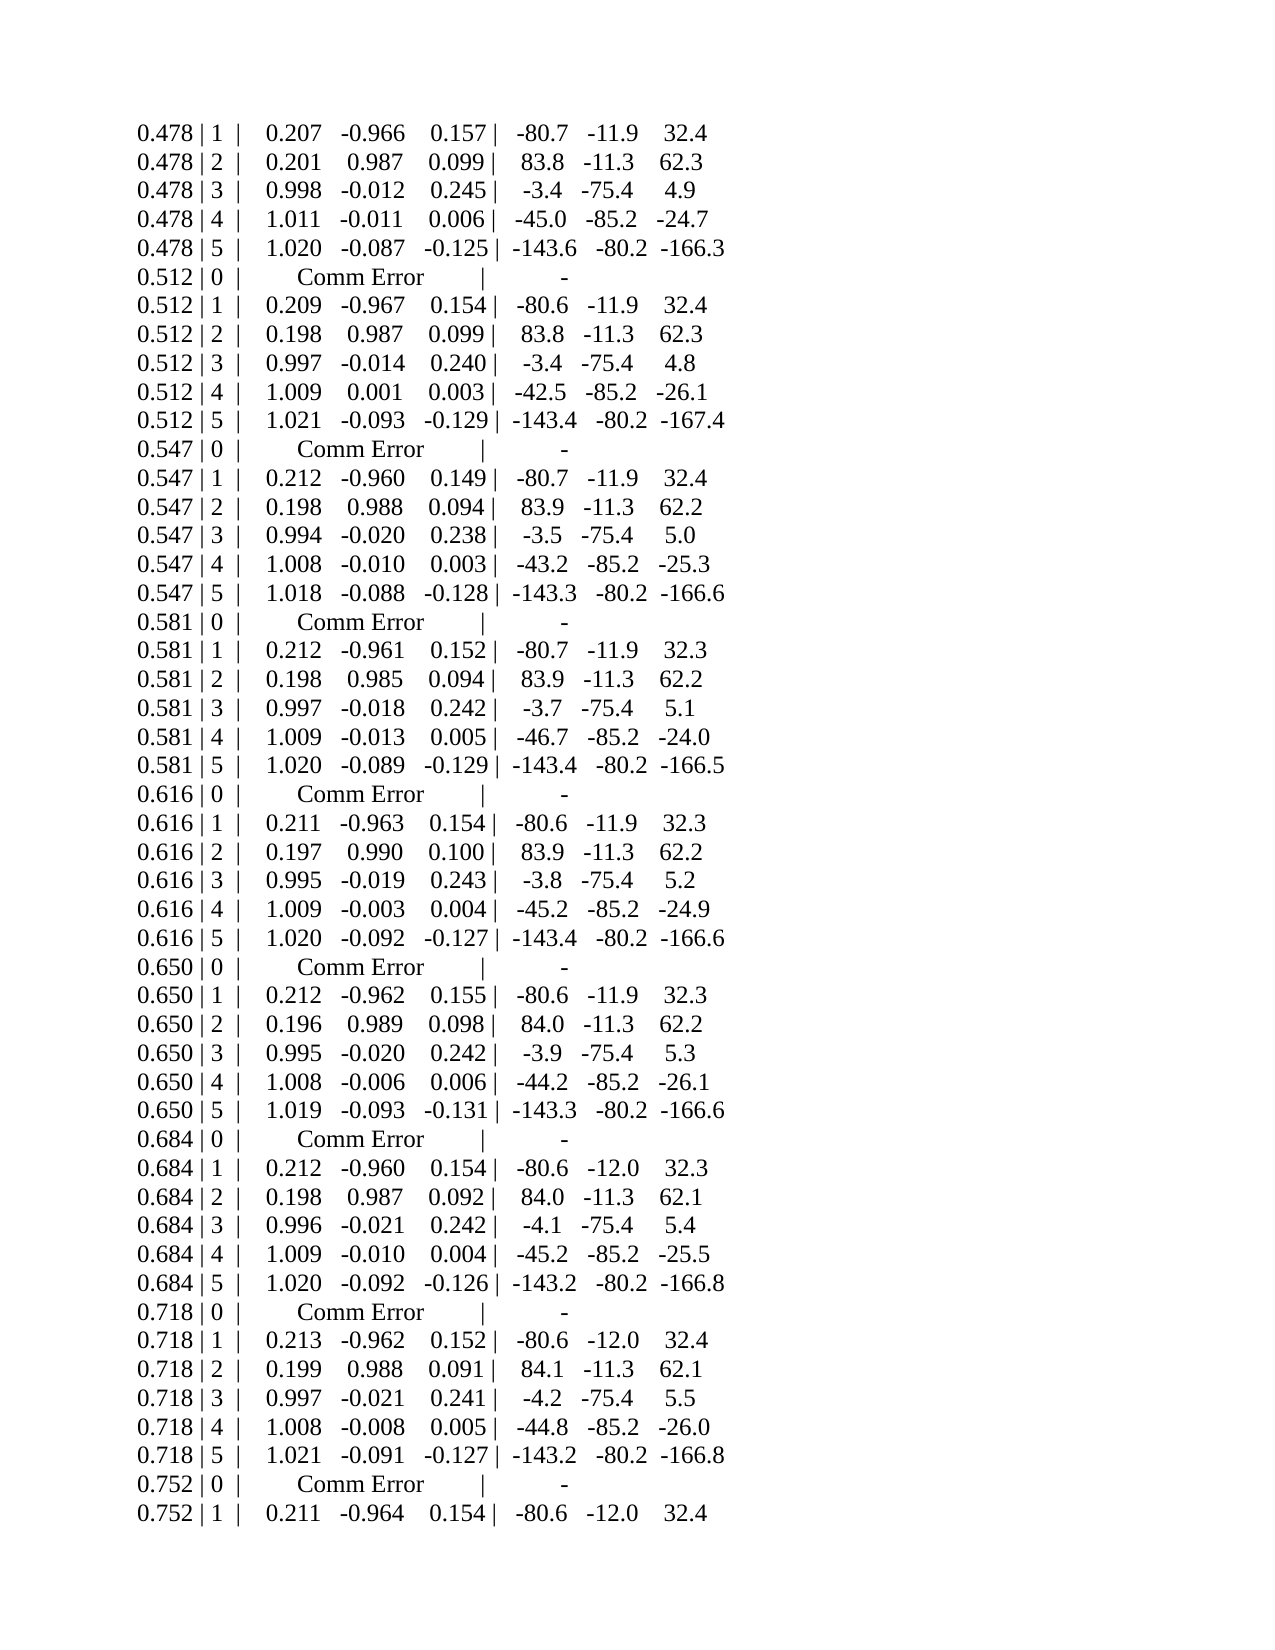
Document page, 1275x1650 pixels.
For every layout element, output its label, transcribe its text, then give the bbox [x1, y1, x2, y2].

text 0.684 | 5 | 1.020 -0.092 -0.126 | -143.2 -80.2 -166.8 [118, 1268, 1157, 1297]
text 0.547 | 3 | 0.994 -0.020 0.238 | -3.5 -75.4 5.0 [118, 521, 1157, 549]
text 0.684 | 3 | 0.996 -0.021 0.242 | -4.1 -75.4 5.4 [118, 1211, 1157, 1239]
text 0.616 | 0 | Comm Error | - [118, 779, 1157, 808]
text 0.650 | 4 | 1.008 -0.006 0.006 | -44.2 -85.2 -26.1 [118, 1067, 1157, 1096]
text 0.718 | 3 | 0.997 -0.021 0.241 | -4.2 -75.4 5.5 [118, 1383, 1157, 1412]
text 0.547 | 2 | 0.198 0.988 0.094 | 83.9 -11.3 62.2 [118, 492, 1157, 521]
text 0.581 | 2 | 0.198 0.985 0.094 | 83.9 -11.3 62.2 [118, 664, 1157, 693]
text 0.616 | 2 | 0.197 0.990 0.100 | 83.9 -11.3 62.2 [118, 837, 1157, 866]
text 0.478 | 1 | 0.207 -0.966 0.157 | -80.7 -11.9 32.4 [118, 118, 1157, 147]
text 0.616 | 4 | 1.009 -0.003 0.004 | -45.2 -85.2 -24.9 [118, 894, 1157, 923]
text 0.581 | 0 | Comm Error | - [118, 607, 1157, 636]
text 0.512 | 2 | 0.198 0.987 0.099 | 83.8 -11.3 62.3 [118, 319, 1157, 348]
text 0.547 | 5 | 1.018 -0.088 -0.128 | -143.3 -80.2 -166.6 [118, 578, 1157, 607]
text 0.512 | 3 | 0.997 -0.014 0.240 | -3.4 -75.4 4.8 [118, 348, 1157, 377]
text 0.718 | 5 | 1.021 -0.091 -0.127 | -143.2 -80.2 -166.8 [118, 1441, 1157, 1469]
text 0.718 | 1 | 0.213 -0.962 0.152 | -80.6 -12.0 32.4 [118, 1326, 1157, 1354]
text 0.718 | 2 | 0.199 0.988 0.091 | 84.1 -11.3 62.1 [118, 1354, 1157, 1383]
text 0.684 | 0 | Comm Error | - [118, 1124, 1157, 1153]
text 0.684 | 4 | 1.009 -0.010 0.004 | -45.2 -85.2 -25.5 [118, 1239, 1157, 1268]
text 0.512 | 0 | Comm Error | - [118, 262, 1157, 291]
text 0.684 | 1 | 0.212 -0.960 0.154 | -80.6 -12.0 32.3 [118, 1153, 1157, 1182]
text 0.512 | 4 | 1.009 0.001 0.003 | -42.5 -85.2 -26.1 [118, 377, 1157, 406]
text 0.581 | 3 | 0.997 -0.018 0.242 | -3.7 -75.4 5.1 [118, 693, 1157, 722]
text 0.616 | 1 | 0.211 -0.963 0.154 | -80.6 -11.9 32.3 [118, 808, 1157, 837]
text 0.718 | 0 | Comm Error | - [118, 1297, 1157, 1326]
text 0.547 | 1 | 0.212 -0.960 0.149 | -80.7 -11.9 32.4 [118, 463, 1157, 492]
text 0.581 | 4 | 1.009 -0.013 0.005 | -46.7 -85.2 -24.0 [118, 722, 1157, 751]
text 0.650 | 0 | Comm Error | - [118, 952, 1157, 981]
text 0.547 | 4 | 1.008 -0.010 0.003 | -43.2 -85.2 -25.3 [118, 549, 1157, 578]
text 0.684 | 2 | 0.198 0.987 0.092 | 84.0 -11.3 62.1 [118, 1182, 1157, 1211]
text 0.478 | 4 | 1.011 -0.011 0.006 | -45.0 -85.2 -24.7 [118, 204, 1157, 233]
text 0.650 | 5 | 1.019 -0.093 -0.131 | -143.3 -80.2 -166.6 [118, 1096, 1157, 1124]
text 0.650 | 2 | 0.196 0.989 0.098 | 84.0 -11.3 62.2 [118, 1009, 1157, 1038]
text 0.581 | 1 | 0.212 -0.961 0.152 | -80.7 -11.9 32.3 [118, 636, 1157, 664]
text 0.512 | 5 | 1.021 -0.093 -0.129 | -143.4 -80.2 -167.4 [118, 406, 1157, 434]
text 0.547 | 0 | Comm Error | - [118, 434, 1157, 463]
text 0.581 | 5 | 1.020 -0.089 -0.129 | -143.4 -80.2 -166.5 [118, 751, 1157, 779]
text 0.616 | 5 | 1.020 -0.092 -0.127 | -143.4 -80.2 -166.6 [118, 923, 1157, 952]
text 0.512 | 1 | 0.209 -0.967 0.154 | -80.6 -11.9 32.4 [118, 291, 1157, 319]
text 0.478 | 2 | 0.201 0.987 0.099 | 83.8 -11.3 62.3 [118, 147, 1157, 176]
text 0.478 | 5 | 1.020 -0.087 -0.125 | -143.6 -80.2 -166.3 [118, 233, 1157, 262]
text 0.478 | 3 | 0.998 -0.012 0.245 | -3.4 -75.4 4.9 [118, 176, 1157, 204]
text 0.650 | 1 | 0.212 -0.962 0.155 | -80.6 -11.9 32.3 [118, 981, 1157, 1009]
text 0.752 | 1 | 0.211 -0.964 0.154 | -80.6 -12.0 32.4 [118, 1498, 1157, 1527]
text 0.650 | 3 | 0.995 -0.020 0.242 | -3.9 -75.4 5.3 [118, 1038, 1157, 1067]
text 0.752 | 0 | Comm Error | - [118, 1469, 1157, 1498]
text 0.616 | 3 | 0.995 -0.019 0.243 | -3.8 -75.4 5.2 [118, 866, 1157, 894]
text 0.718 | 4 | 1.008 -0.008 0.005 | -44.8 -85.2 -26.0 [118, 1412, 1157, 1441]
